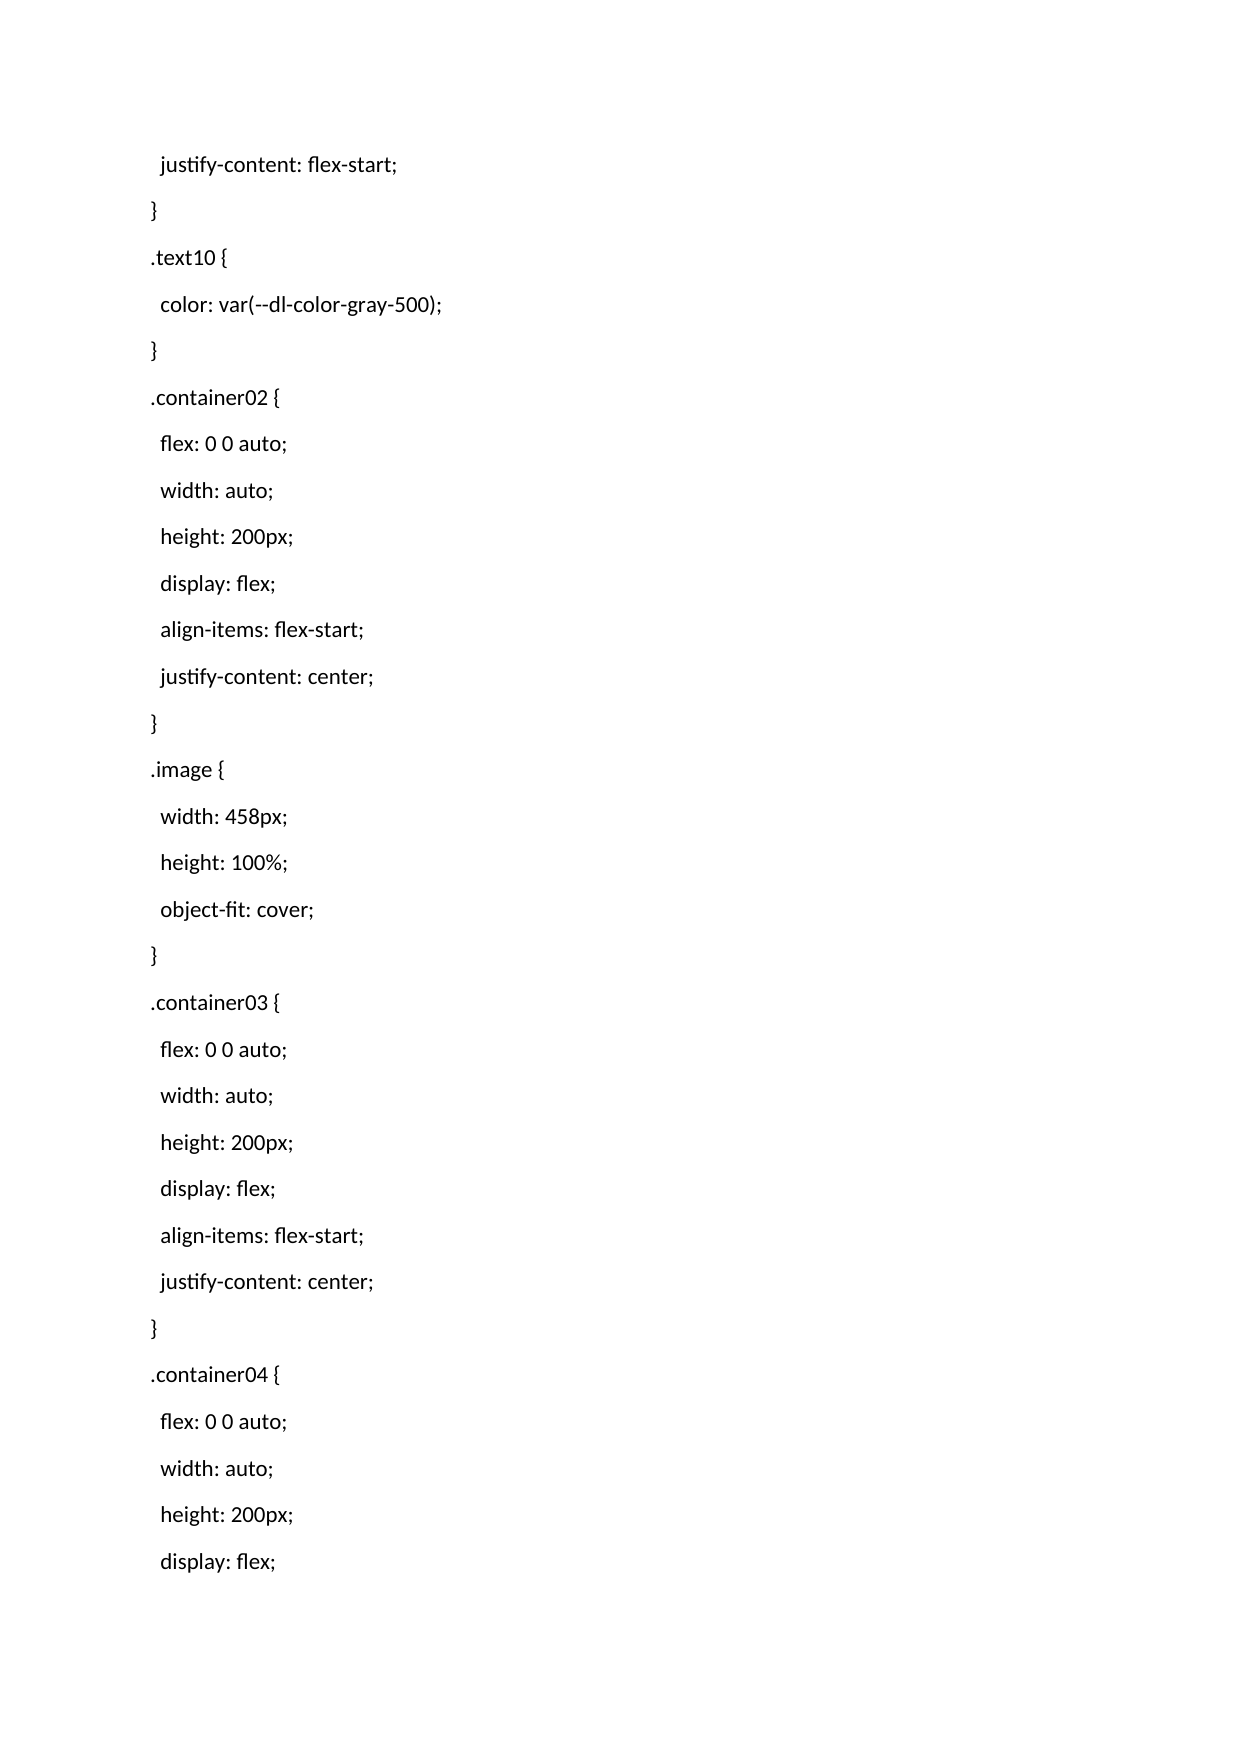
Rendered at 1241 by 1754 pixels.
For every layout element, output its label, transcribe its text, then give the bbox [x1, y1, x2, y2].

text height: 100%; [150, 848, 1090, 876]
text height: 200px; [150, 1128, 1090, 1156]
text width: auto; [150, 1454, 1090, 1482]
text height: 200px; [150, 522, 1090, 551]
text } [150, 336, 1090, 364]
text flex: 0 0 auto; [150, 1407, 1090, 1435]
text .image { [150, 755, 1090, 783]
text } [150, 1314, 1090, 1342]
text display: flex; [150, 1174, 1090, 1202]
text .container02 { [150, 383, 1090, 411]
text .container04 { [150, 1361, 1090, 1389]
text height: 200px; [150, 1500, 1090, 1528]
text justify-content: center; [150, 1267, 1090, 1296]
text flex: 0 0 auto; [150, 429, 1090, 457]
text .container03 { [150, 988, 1090, 1016]
text align-items: flex-start; [150, 616, 1090, 644]
text flex: 0 0 auto; [150, 1035, 1090, 1063]
text object-fit: cover; [150, 895, 1090, 923]
text width: auto; [150, 1081, 1090, 1109]
text } [150, 709, 1090, 737]
text align-items: flex-start; [150, 1221, 1090, 1249]
text width: auto; [150, 476, 1090, 504]
text justify-content: center; [150, 662, 1090, 690]
text } [150, 197, 1090, 224]
text display: flex; [150, 1547, 1090, 1575]
text display: flex; [150, 569, 1090, 597]
text color: var(--dl-color-gray-500); [150, 290, 1090, 318]
text justify-content: flex-start; [150, 150, 1090, 178]
text .text10 { [150, 243, 1090, 271]
text width: 458px; [150, 802, 1090, 830]
text } [150, 942, 1090, 969]
